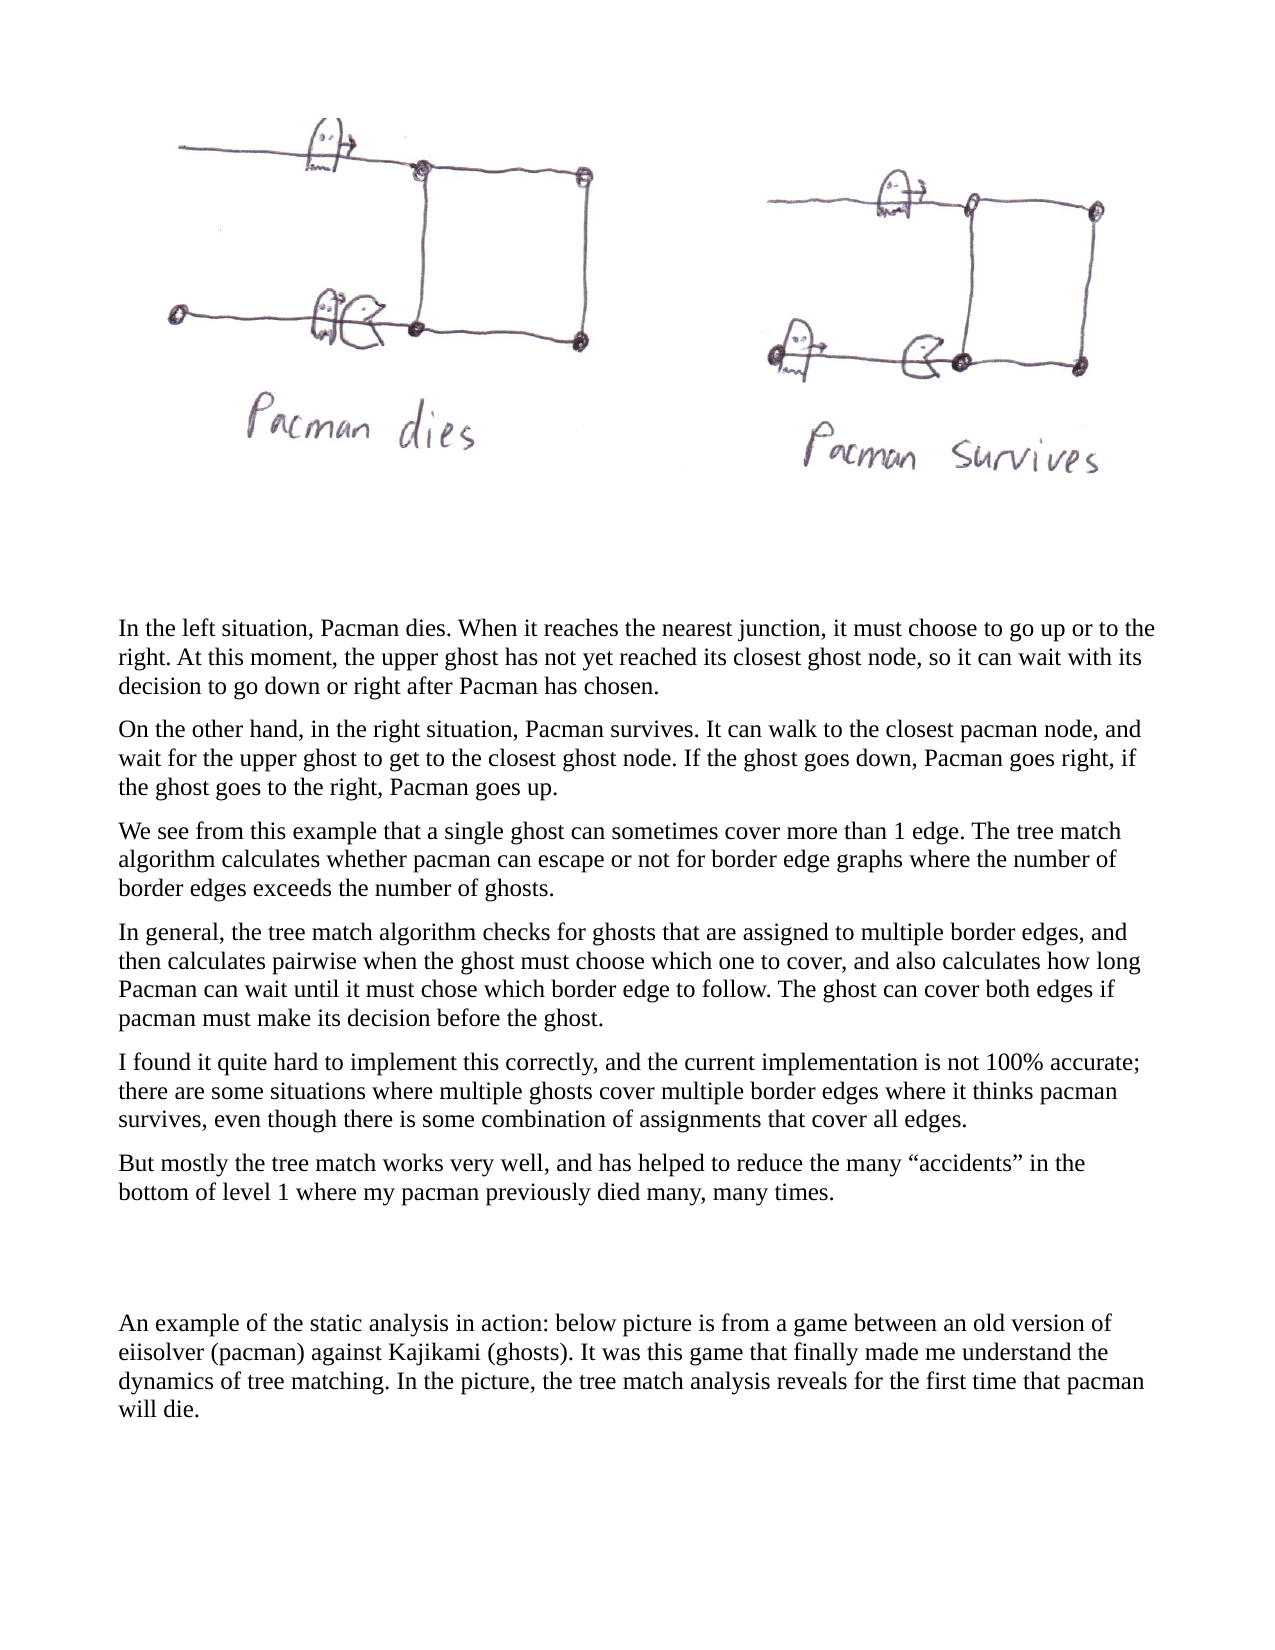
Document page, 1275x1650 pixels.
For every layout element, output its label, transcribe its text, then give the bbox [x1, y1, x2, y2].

text An example of the static analysis in action: below picture is from a game between an old version of eiisolver (pacman) against Kajikami (ghosts). It was this game that finally made me understand the dynamics of tree matching. In the picture, the tree match analysis reveals for the first time that pacman will die. [118, 1308, 1157, 1423]
text I found it quite hard to implement this correctly, and the current implementation is not 100% accurate; there are some situations where multiple ghosts cover multiple border edges where it thinks pacman survives, even though there is some combination of assignments that cover all edges. [118, 1047, 1157, 1133]
text We see from this example that a single ghost can sometimes cover more than 1 edge. The tree match algorithm calculates whether pacman can escape or not for border edge graphs where the number of border edges exceeds the number of ghosts. [118, 816, 1157, 902]
text On the other hand, in the right situation, Pacman survives. It can walk to the closest pacman node, and wait for the upper ghost to get to the closest ghost node. If the ghost goes down, Pacman goes right, if the ghost goes to the right, Pacman goes up. [118, 714, 1157, 801]
picture [118, 118, 1157, 526]
text But mostly the tree match works very well, and has helped to reduce the many “accidents” in the bottom of level 1 where my pacman previously died many, many times. [118, 1148, 1157, 1206]
text In the left situation, Pacman dies. When it reaches the nearest junction, it must choose to go up or to the right. At this moment, the upper ghost has not yet reached its closest ghost node, so it can wait with its decision to go down or right after Pacman has chosen. [118, 613, 1157, 699]
text In general, the tree match algorithm checks for ghosts that are assigned to multiple border edges, and then calculates pairwise when the ghost must choose which one to cover, and also calculates how long Pacman can wait until it must chose which border edge to follow. The ghost can cover both edges if pacman must make its decision before the ghost. [118, 917, 1157, 1032]
